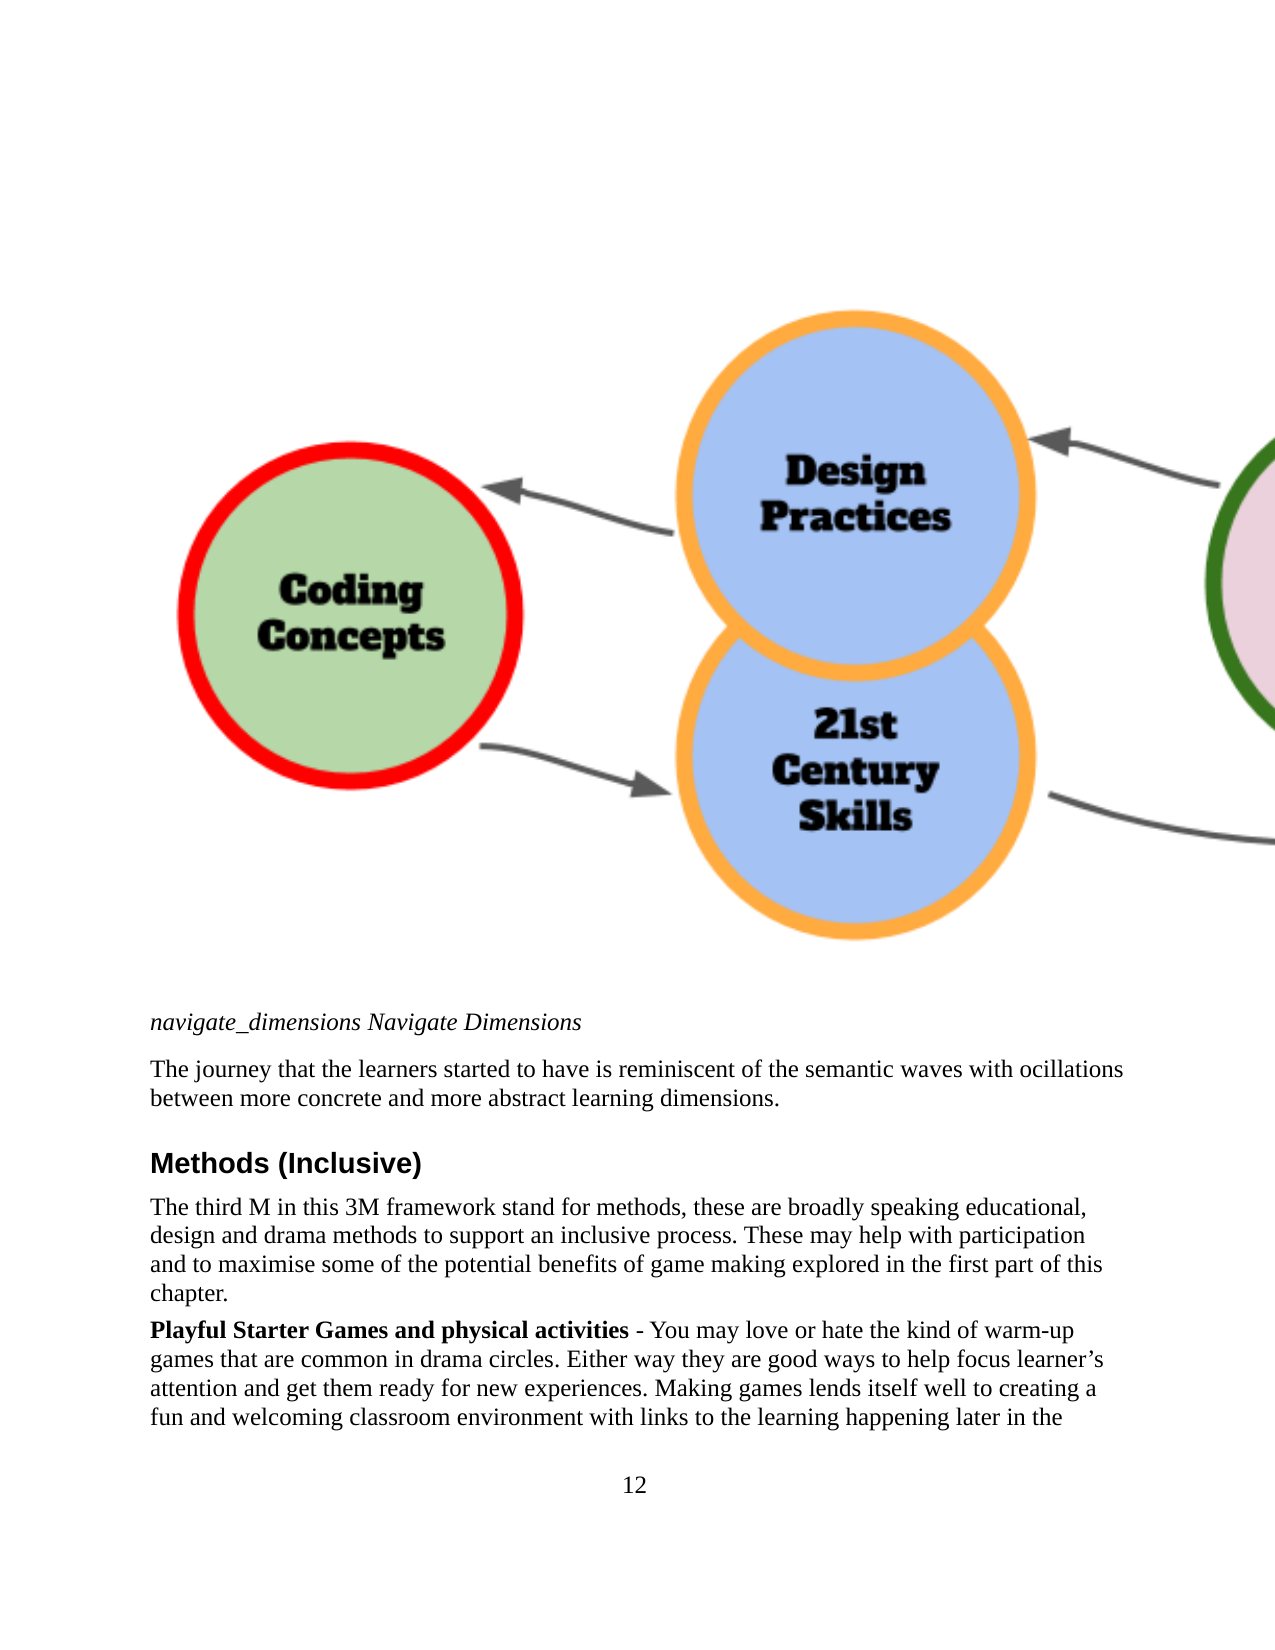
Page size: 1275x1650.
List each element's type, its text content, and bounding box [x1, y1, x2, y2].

picture [150, 150, 1275, 1002]
text The third M in this 3M framework stand for methods, these are broadly speaking educational, design and drama methods to support an inclusive process. These may help with participation and to maximise some of the potential benefits of game making explored in the first part of this chapter. [150, 1192, 1125, 1307]
text The journey that the learners started to have is reminiscent of the semantic waves with ocillations between more concrete and more abstract learning dimensions. [150, 1054, 1125, 1112]
text Playful Starter Games and physical activities - You may love or hate the kind of warm-up games that are common in drama circles. Either way they are good ways to help focus learner’s attention and get them ready for new experiences. Making games lends itself well to creating a fun and welcoming classroom environment with links to the learning happening later in the [150, 1316, 1125, 1431]
text navigate_dimensions Navigate Dimensions [150, 1002, 1125, 1036]
subtitle Methods (Inclusive) [150, 1146, 1125, 1179]
